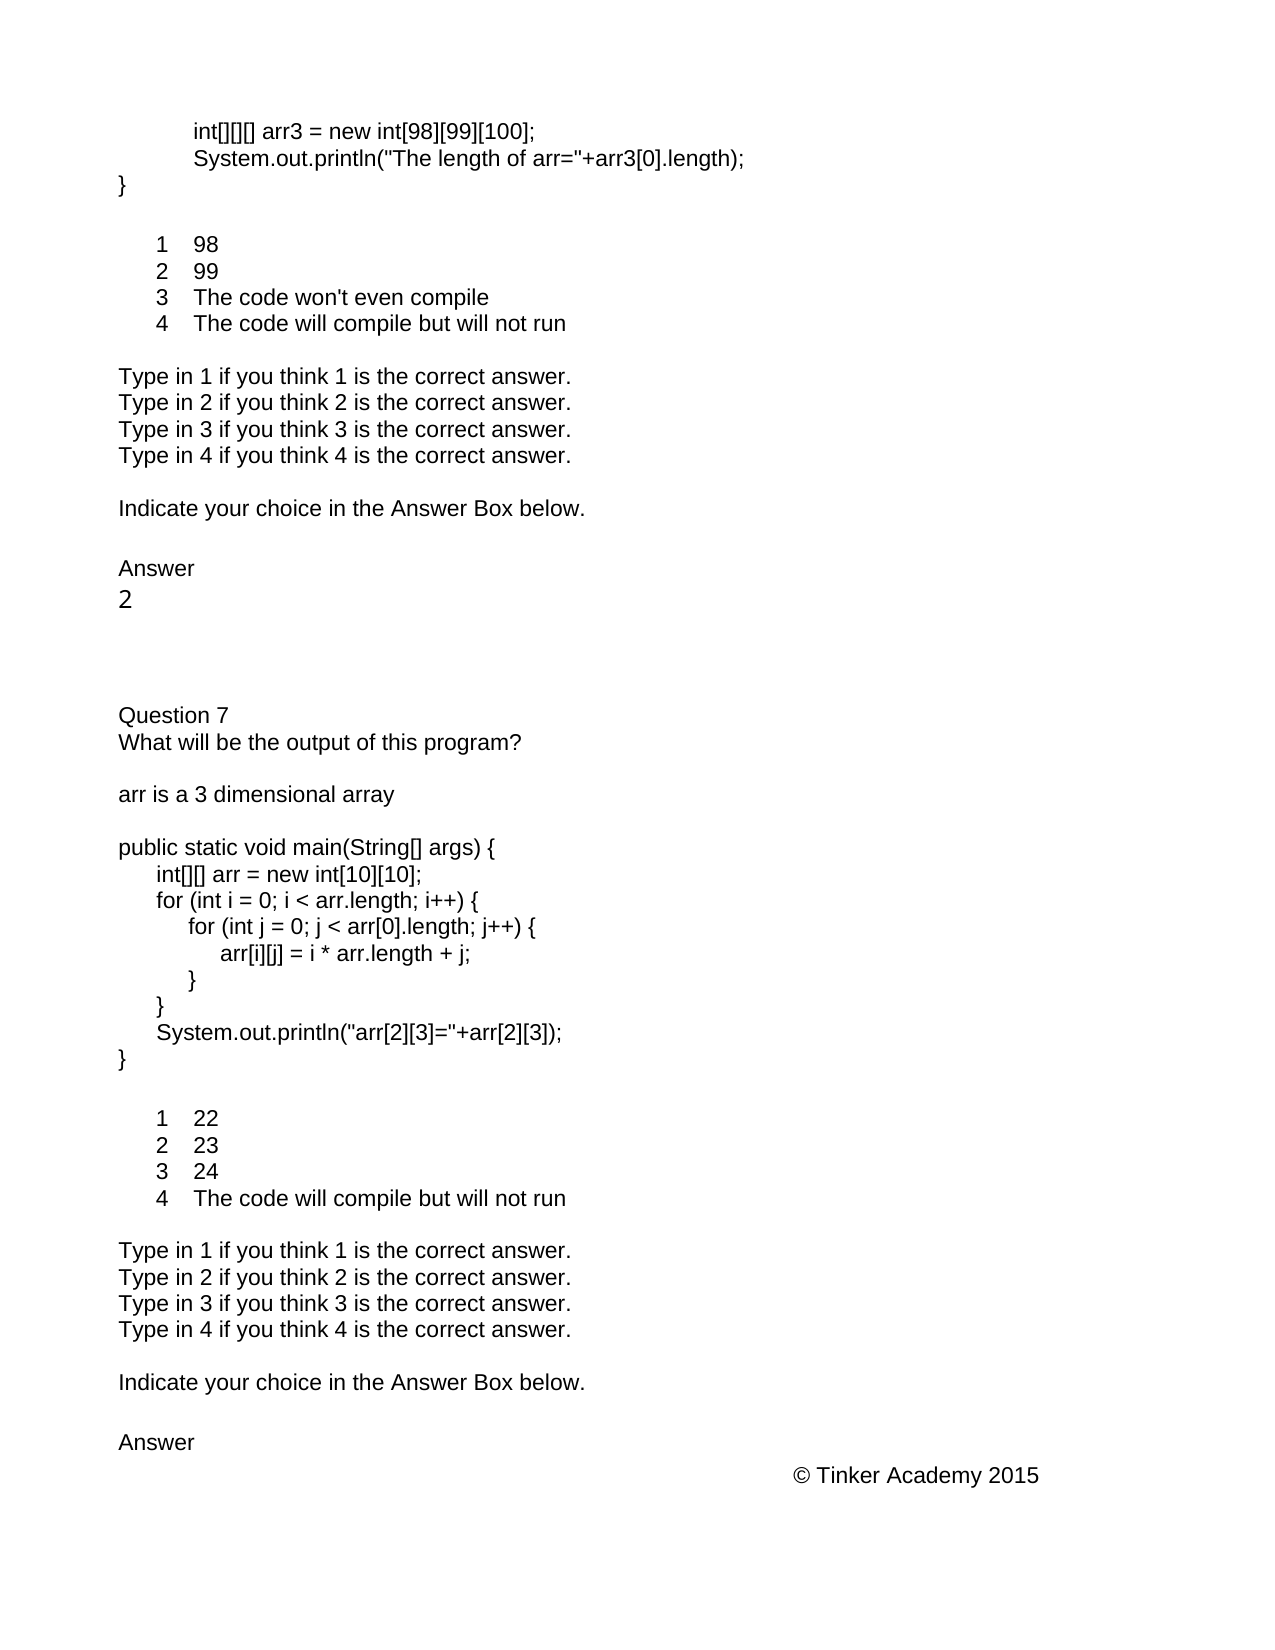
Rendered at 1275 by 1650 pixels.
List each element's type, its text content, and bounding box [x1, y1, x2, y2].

table_cell Answer [118, 521, 1157, 582]
table_header int[][][] arr3 = new int[98][99][100]; System.out.println("The length of arr="+arr3[0].length); } [118, 118, 1157, 197]
table_cell 2 [118, 582, 1157, 616]
table_cell What will be the output of this program? arr is a 3 dimensional array 22 23 24 The code will compile but will not run Type in 1 if you think 1 is the correct answer. Type in 2 if you think 2 is the correct answer. Type in 3 if you think 3 is the correct answer. Type in 4 if you think 4 is the correct answer. Indicate your choice in the Answer Box below. [118, 1071, 1157, 1395]
table_header public static void main(String[] args) { int[][] arr = new int[10][10]; for (int i = 0; i < arr.length; i++) { for (int j = 0; j < arr[0].length; j++) { arr[i][j] = i * arr.length + j; } } System.out.println("arr[2][3]="+arr[2][3]); } [118, 834, 1157, 1071]
table_header Question 7 [118, 703, 1157, 729]
table_cell Answer [118, 1395, 1157, 1456]
table_cell What will be the output of this program? arr is a 3 dimensional array 22 23 24 The code will compile but will not run Type in 1 if you think 1 is the correct answer. Type in 2 if you think 2 is the correct answer. Type in 3 if you think 3 is the correct answer. Type in 4 if you think 4 is the correct answer. Indicate your choice in the Answer Box below. [118, 729, 1157, 834]
table_cell What will be the output of this program? arr is a 3 dimensional array 98 99 The code won't even compile The code will compile but will not run Type in 1 if you think 1 is the correct answer. Type in 2 if you think 2 is the correct answer. Type in 3 if you think 3 is the correct answer. Type in 4 if you think 4 is the correct answer. Indicate your choice in the Answer Box below. [118, 197, 1157, 521]
